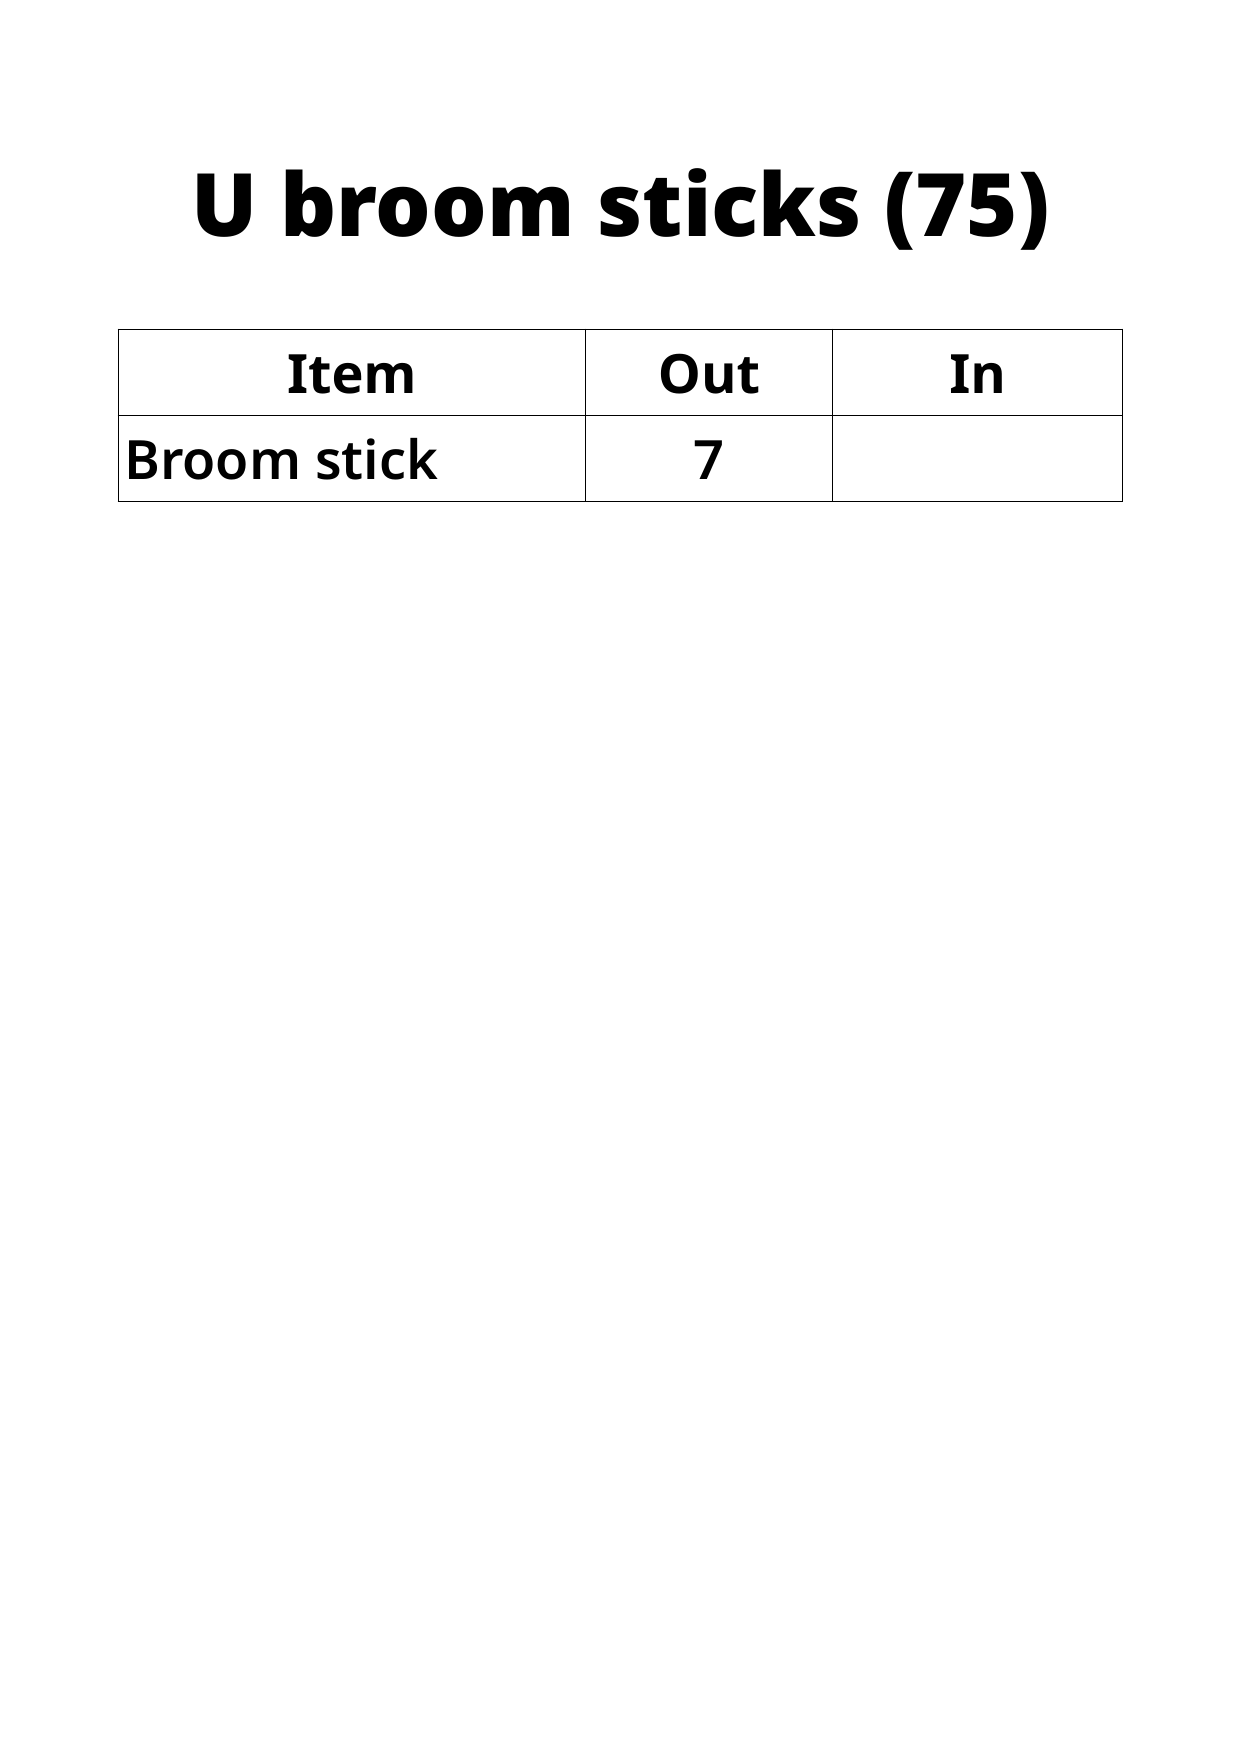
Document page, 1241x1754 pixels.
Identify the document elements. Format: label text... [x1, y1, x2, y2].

table_header In [833, 330, 1122, 415]
title U broom sticks (75) [118, 143, 1122, 262]
table_header Item [119, 330, 585, 415]
table_cell 7 [586, 416, 832, 501]
table_cell Broom stick [119, 416, 585, 501]
table_header Out [586, 330, 832, 415]
table_cell [833, 416, 1122, 501]
